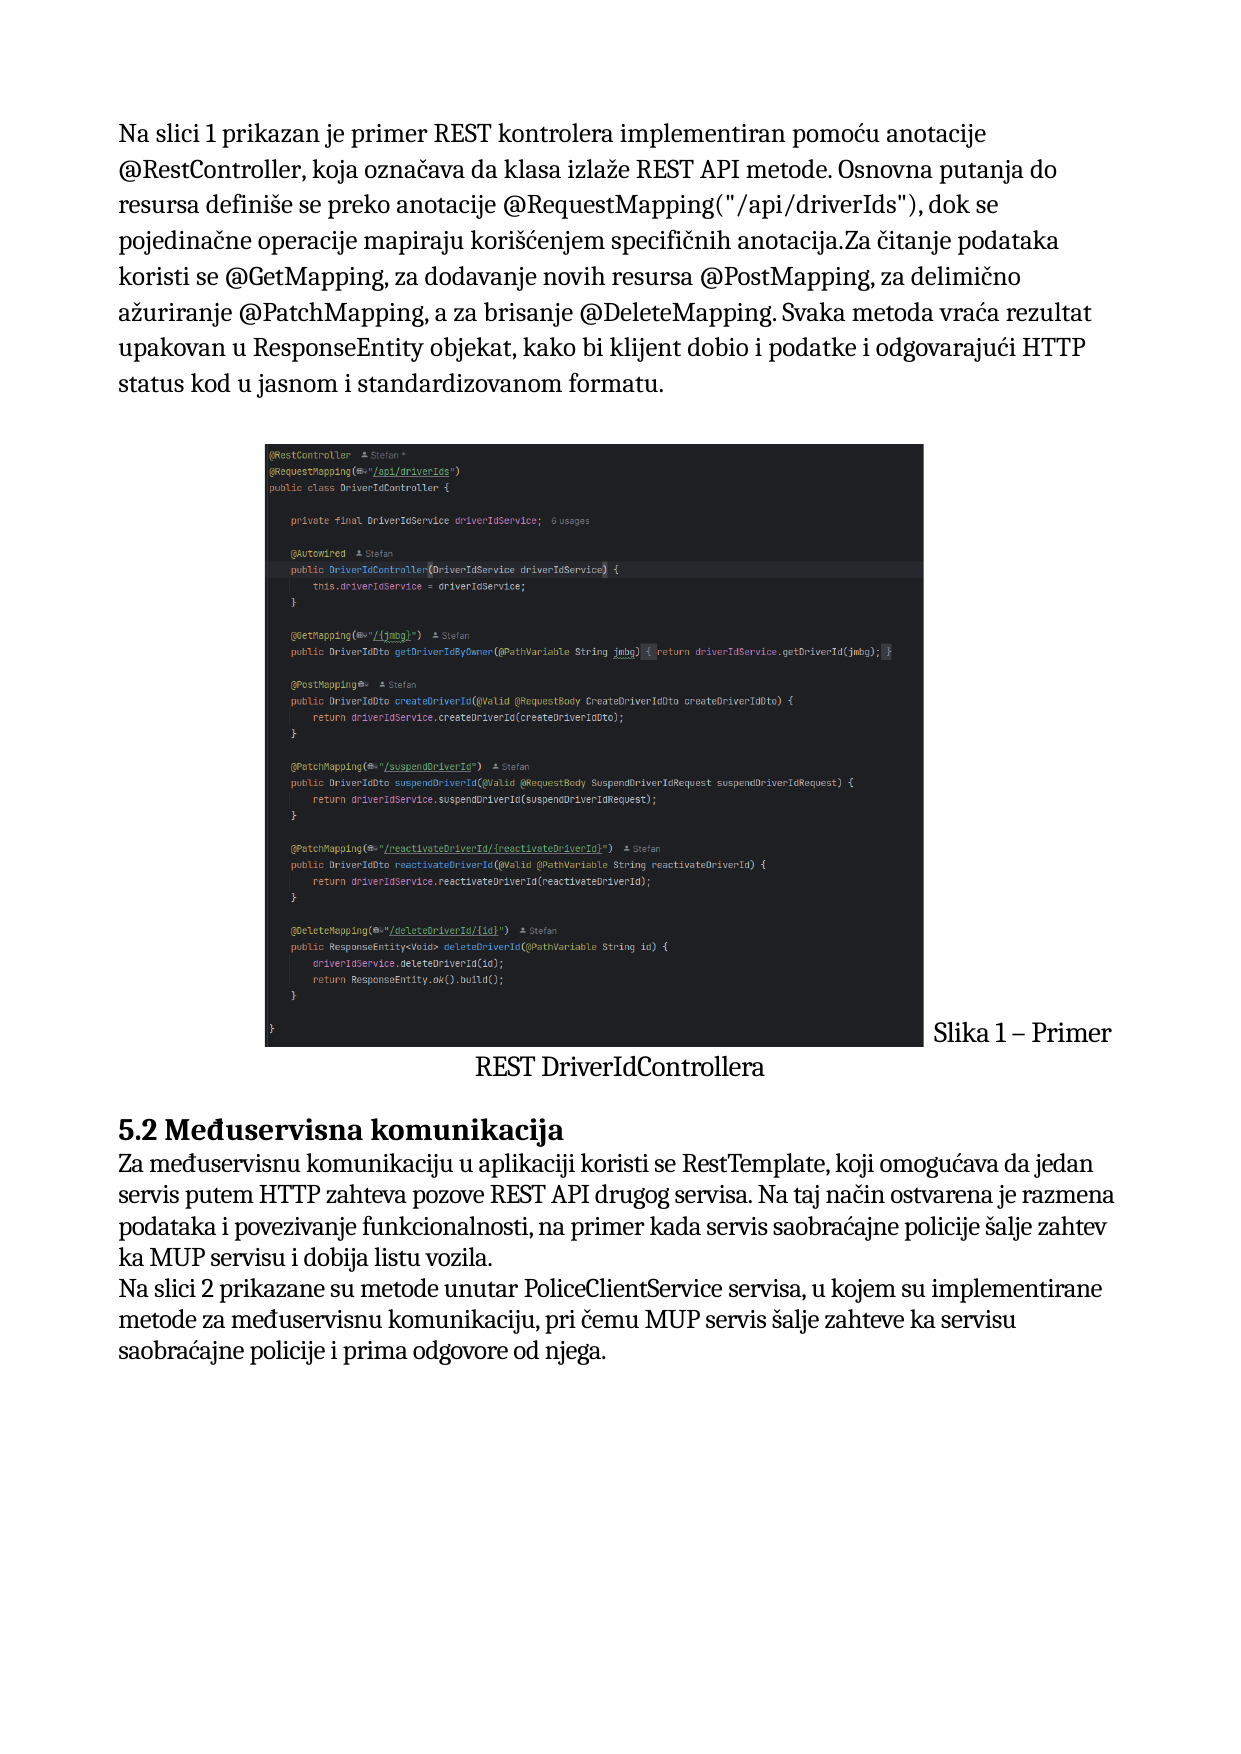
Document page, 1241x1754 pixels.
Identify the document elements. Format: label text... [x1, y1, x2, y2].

text Za međuservisnu komunikaciju u aplikaciji koristi se RestTemplate, koji omogućava da jedan servis putem HTTP zahteva pozove REST API drugog servisa. Na taj način ostvarena je razmena podataka i povezivanje funkcionalnosti, na primer kada servis saobraćajne policije šalje zahtev ka MUP servisu i dobija listu vozila. Na slici 2 prikazane su metode unutar PoliceClientService servisa, u kojem su implementirane metode za međuservisnu komunikaciju, pri čemu MUP servis šalje zahteve ka servisu saobraćajne policije i prima odgovore od njega. [118, 1148, 1122, 1366]
text Na slici 1 prikazan je primer REST kontrolera implementiran pomoću anotacije @RestController, koja označava da klasa izlaže REST API metode. Osnovna putanja do resursa definiše se preko anotacije @RequestMapping("/api/driverIds"), dok se pojedinačne operacije mapiraju korišćenjem specifičnih anotacija.Za čitanje podataka koristi se @GetMapping, za dodavanje novih resursa @PostMapping, za delimično ažuriranje @PatchMapping, a za brisanje @DeleteMapping. Svaka metoda vraća rezultat upakovan u ResponseEntity objekat, kako bi klijent dobio i podatke i odgovarajući HTTP status kod u jasnom i standardizovanom formatu. [118, 118, 1122, 399]
picture [264, 444, 924, 1047]
text Slika 1 – Primer REST DriverIdControllera [118, 1017, 1122, 1084]
text 5.2 Međuservisna komunikacija [118, 1112, 1122, 1148]
